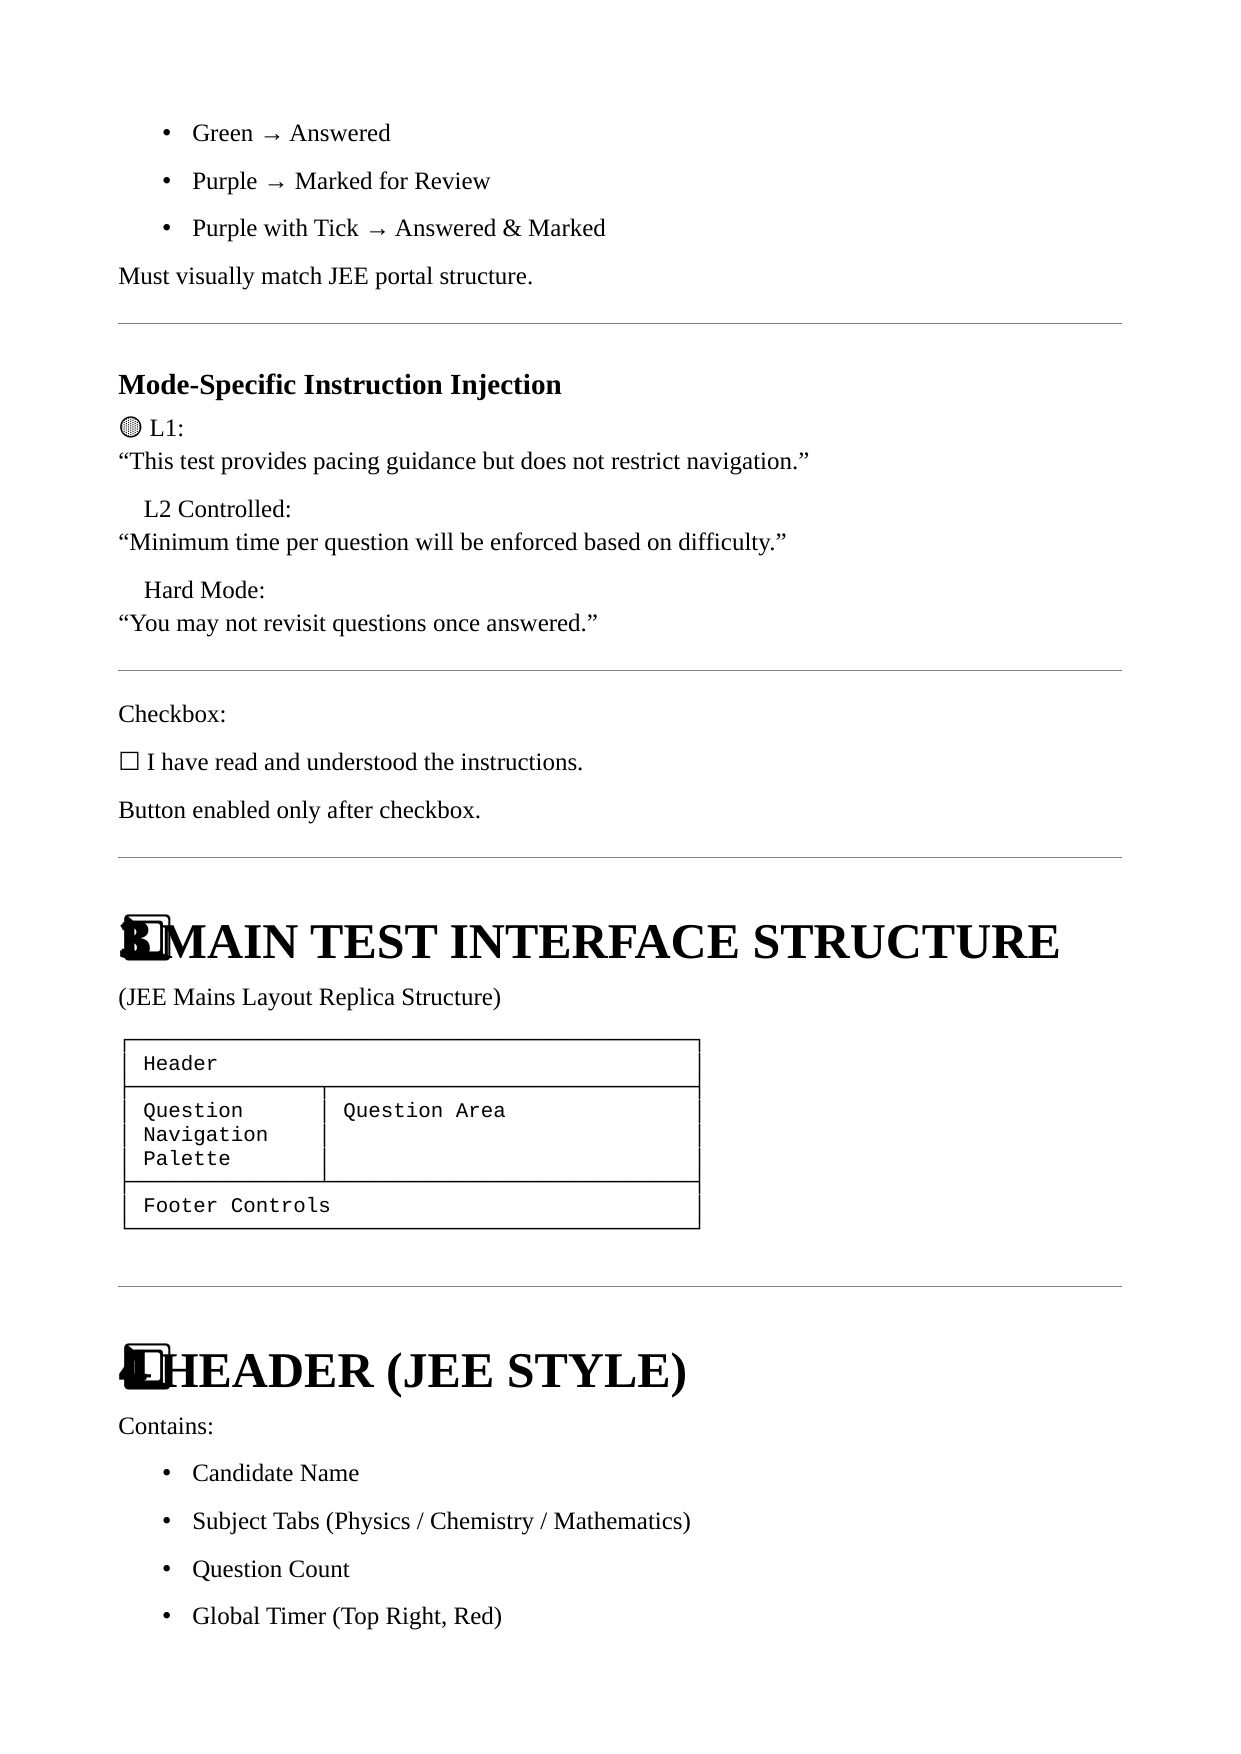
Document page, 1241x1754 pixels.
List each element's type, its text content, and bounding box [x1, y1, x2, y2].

text 🔵 L2 Controlled: “Minimum time per question will be enforced based on difficulty.” [118, 494, 1122, 556]
subtitle 3️⃣ MAIN TEST INTERFACE STRUCTURE [118, 912, 1122, 969]
text ├───────────────┬─────────────────────────────┤ [118, 1077, 1122, 1100]
text Checkbox: [118, 699, 1122, 728]
text │ Navigation │ │ [325, 1124, 699, 1147]
text (JEE Mains Layout Replica Structure) [118, 982, 1122, 1010]
list Purple with Tick → Answered & Marked [162, 213, 1122, 242]
text Must visually match JEE portal structure. [118, 261, 1122, 290]
list Question Count [162, 1554, 1122, 1582]
text │ Footer Controls │ [700, 1195, 1122, 1218]
text │ Navigation │ │ [125, 1124, 324, 1147]
text │ Header │ [125, 1053, 699, 1077]
subtitle Mode-Specific Instruction Injection [118, 367, 1122, 401]
text │ Navigation │ │ [700, 1124, 1122, 1147]
subtitle 4️⃣ HEADER (JEE STYLE) [118, 1341, 1122, 1398]
list Green → Answered [162, 118, 1122, 147]
text │ Footer Controls │ [125, 1195, 699, 1218]
text │ Header │ [700, 1053, 1122, 1077]
text │ Palette │ │ [118, 1147, 1122, 1171]
list Subject Tabs (Physics / Chemistry / Mathematics) [162, 1506, 1122, 1535]
text 🔴 Hard Mode: “You may not revisit questions once answered.” [118, 575, 1122, 636]
list Candidate Name [162, 1458, 1122, 1487]
text Button enabled only after checkbox. [118, 795, 1122, 823]
list Purple → Marked for Review [162, 166, 1122, 194]
text Contains: [118, 1411, 1122, 1439]
text ├───────────────┴─────────────────────────────┤ [118, 1171, 1122, 1195]
text └─────────────────────────────────────────────┘ [118, 1218, 1122, 1242]
text │ Question │ Question Area │ [118, 1100, 1122, 1124]
text 🟡 L1: “This test provides pacing guidance but does not restrict navigation.” [118, 413, 1122, 475]
text ☐ I have read and understood the instructions. [118, 747, 1122, 776]
text ┌─────────────────────────────────────────────┐ [118, 1029, 1122, 1053]
list Global Timer (Top Right, Red) [162, 1601, 1122, 1630]
